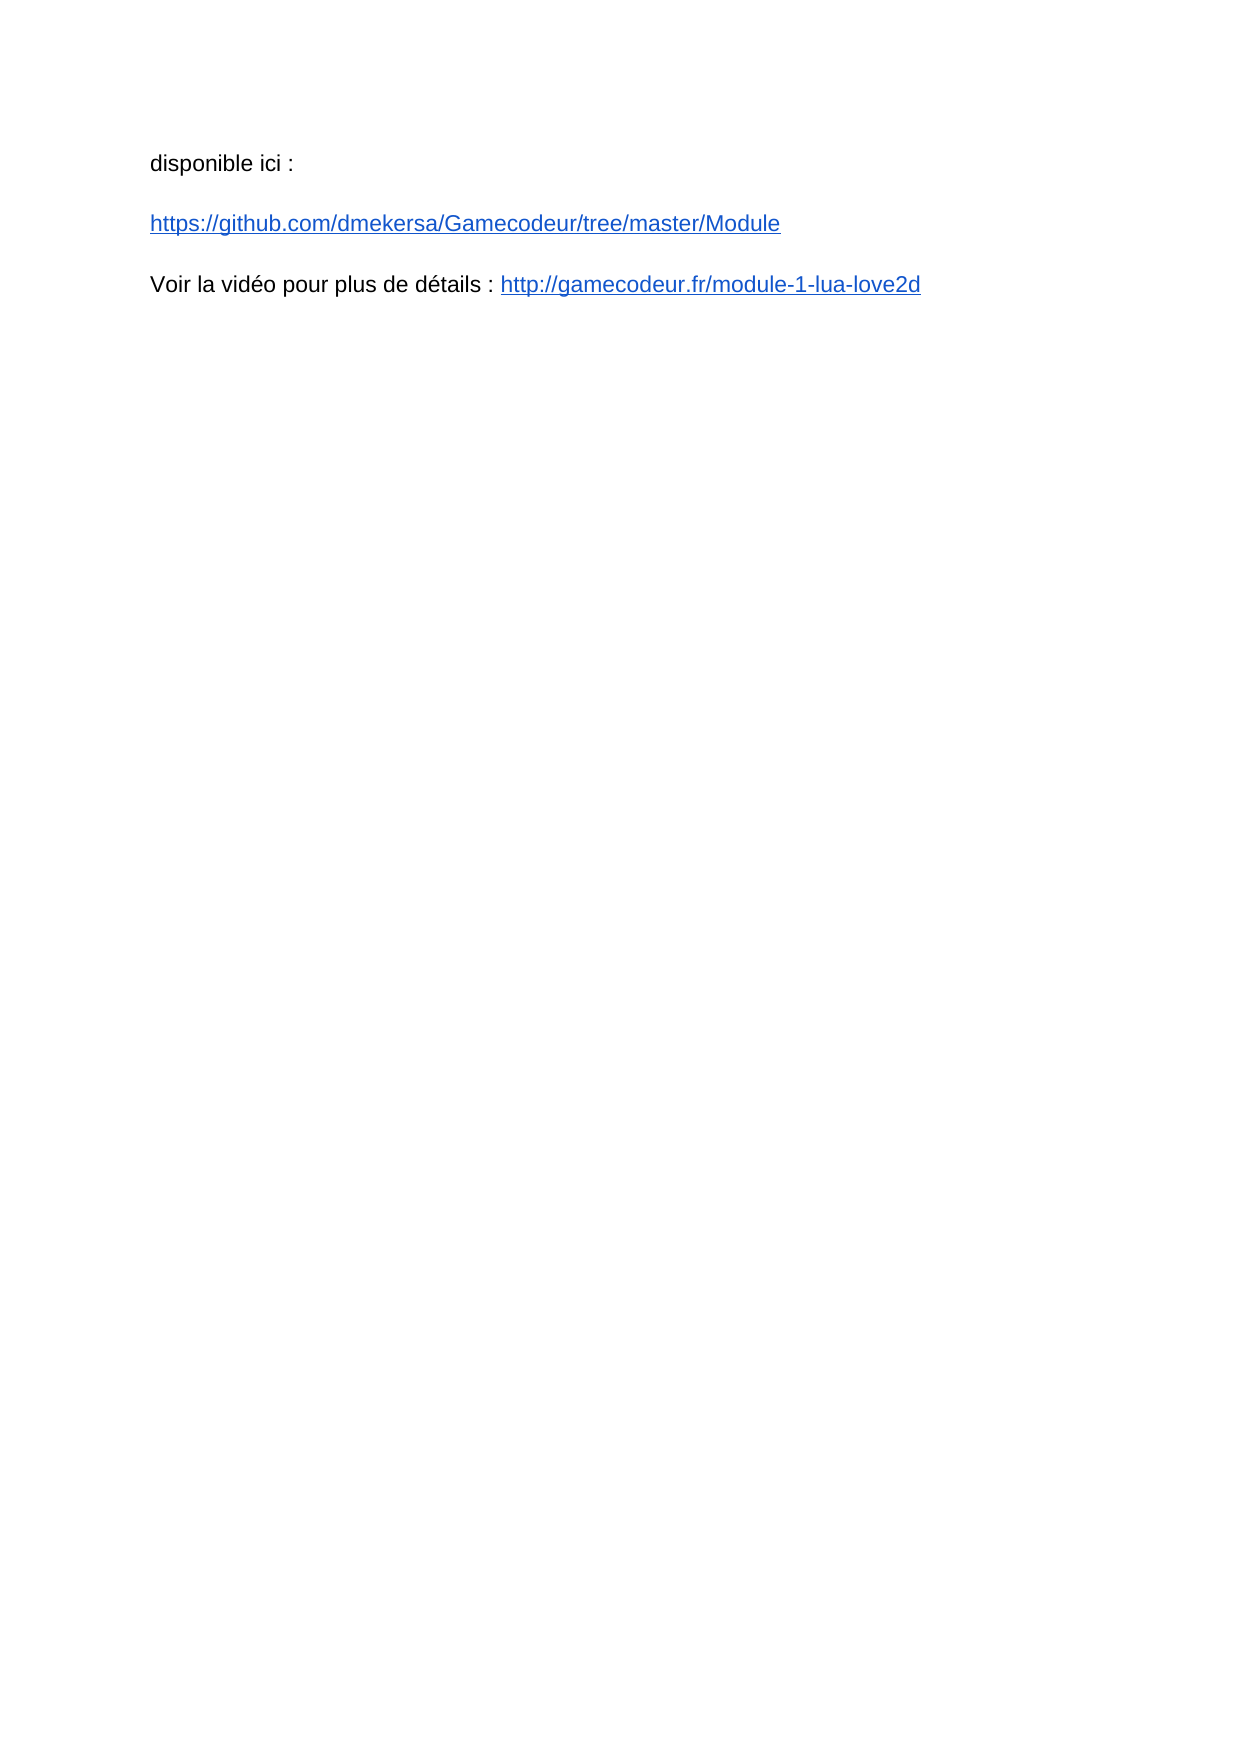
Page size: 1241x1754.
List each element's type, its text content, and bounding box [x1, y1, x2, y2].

text https://github.com/dmekersa/Gamecodeur/tree/master/Module [150, 210, 1090, 237]
text disponible ici : [150, 150, 1090, 176]
text Voir la vidéo pour plus de détails : http://gamecodeur.fr/module-1-lua-love2d [150, 271, 1090, 297]
